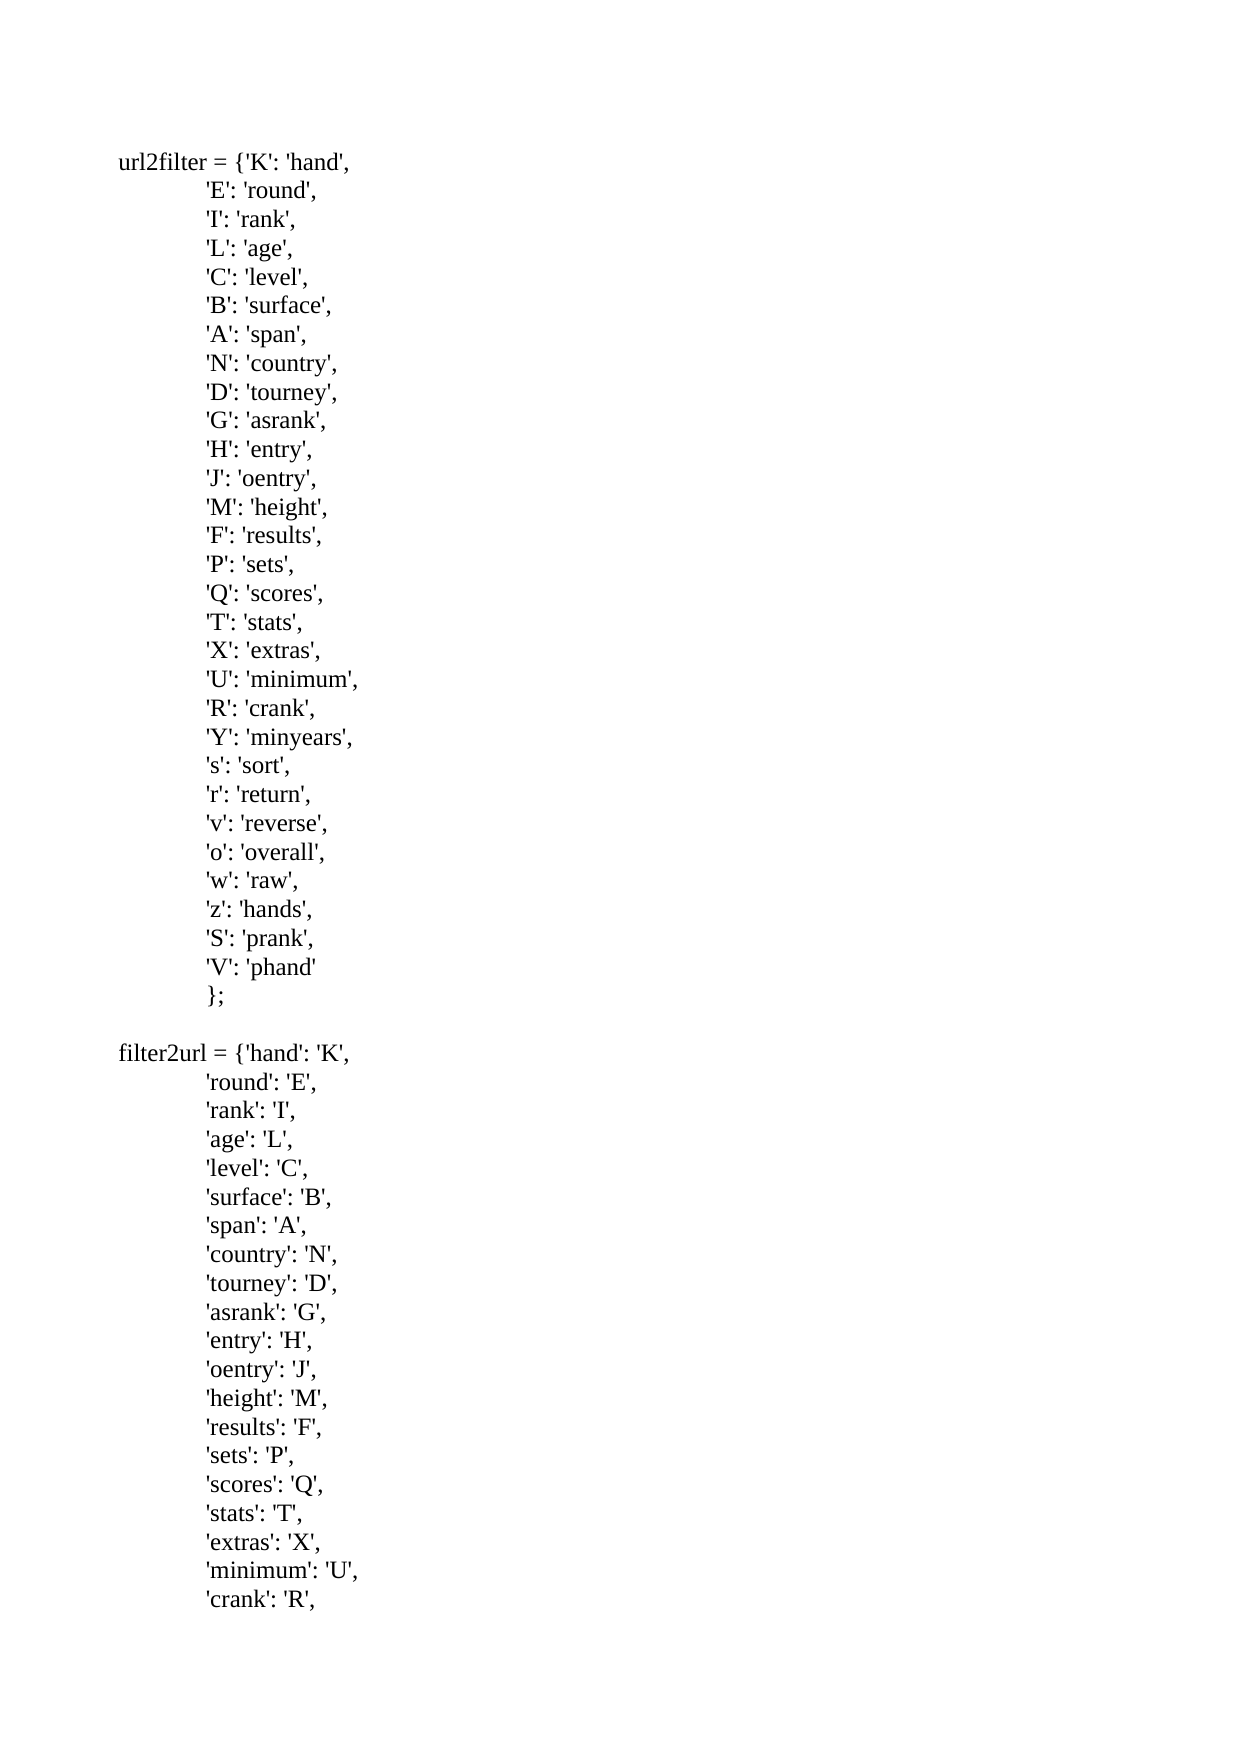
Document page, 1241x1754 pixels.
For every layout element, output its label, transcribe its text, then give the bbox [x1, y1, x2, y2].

text 'J': 'oentry', [118, 463, 1122, 492]
text 'rank': 'I', [118, 1096, 1122, 1124]
text 'round': 'E', [118, 1067, 1122, 1096]
text 'C': 'level', [118, 262, 1122, 291]
text 'extras': 'X', [118, 1527, 1122, 1556]
text 'level': 'C', [118, 1153, 1122, 1182]
text url2filter = {'K': 'hand', [118, 147, 1122, 176]
text 'G': 'asrank', [118, 406, 1122, 434]
text 'oentry': 'J', [118, 1354, 1122, 1383]
text 'Q': 'scores', [118, 578, 1122, 607]
text 'H': 'entry', [118, 434, 1122, 463]
text 'v': 'reverse', [118, 808, 1122, 837]
text 'results': 'F', [118, 1412, 1122, 1441]
text 'country': 'N', [118, 1239, 1122, 1268]
text 'E': 'round', [118, 176, 1122, 204]
text 'R': 'crank', [118, 693, 1122, 722]
text 'r': 'return', [118, 779, 1122, 808]
text 'I': 'rank', [118, 204, 1122, 233]
text 'height': 'M', [118, 1383, 1122, 1412]
text 'T': 'stats', [118, 607, 1122, 636]
text 'P': 'sets', [118, 549, 1122, 578]
text 'entry': 'H', [118, 1326, 1122, 1354]
text 'span': 'A', [118, 1211, 1122, 1239]
text 'z': 'hands', [118, 894, 1122, 923]
text 'U': 'minimum', [118, 664, 1122, 693]
text 'surface': 'B', [118, 1182, 1122, 1211]
text 'asrank': 'G', [118, 1297, 1122, 1326]
text 'X': 'extras', [118, 636, 1122, 664]
text 'V': 'phand' [118, 952, 1122, 981]
text 'o': 'overall', [118, 837, 1122, 866]
text 's': 'sort', [118, 751, 1122, 779]
text 'N': 'country', [118, 348, 1122, 377]
text 'sets': 'P', [118, 1441, 1122, 1469]
text 'L': 'age', [118, 233, 1122, 262]
text 'age': 'L', [118, 1124, 1122, 1153]
text 'B': 'surface', [118, 291, 1122, 319]
text 'w': 'raw', [118, 866, 1122, 894]
text 'A': 'span', [118, 319, 1122, 348]
text 'S': 'prank', [118, 923, 1122, 952]
text 'stats': 'T', [118, 1498, 1122, 1527]
text 'crank': 'R', [118, 1584, 1122, 1613]
text 'D': 'tourney', [118, 377, 1122, 406]
text 'M': 'height', [118, 492, 1122, 521]
text 'F': 'results', [118, 521, 1122, 549]
text }; [118, 981, 1122, 1009]
text 'tourney': 'D', [118, 1268, 1122, 1297]
text 'minimum': 'U', [118, 1556, 1122, 1584]
text 'scores': 'Q', [118, 1469, 1122, 1498]
text filter2url = {'hand': 'K', [118, 1038, 1122, 1067]
text 'Y': 'minyears', [118, 722, 1122, 751]
